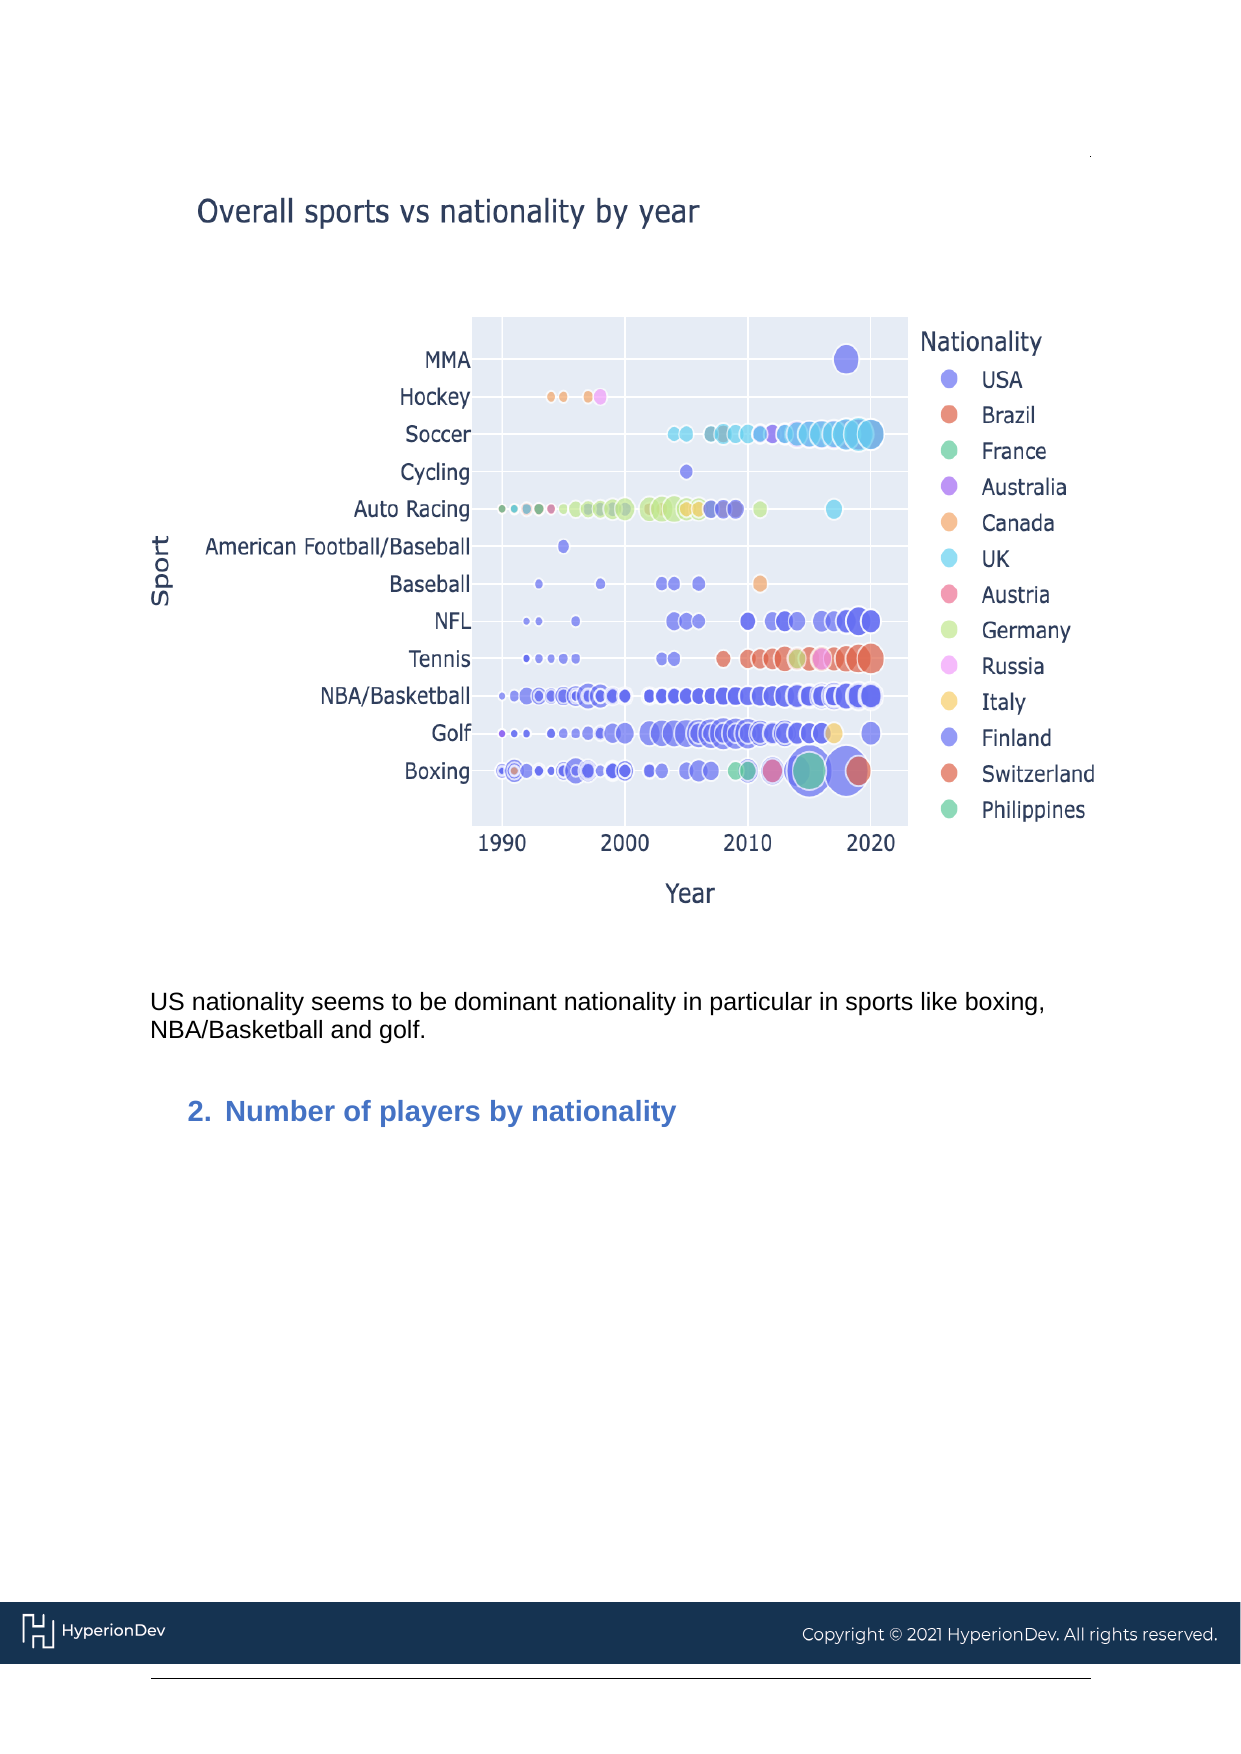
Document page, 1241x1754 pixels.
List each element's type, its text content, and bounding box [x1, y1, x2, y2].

text US nationality seems to be dominant nationality in particular in sports like boxing, NBA/Basketball and golf. [150, 987, 1091, 1044]
list Number of players by nationality [187, 1094, 1091, 1128]
